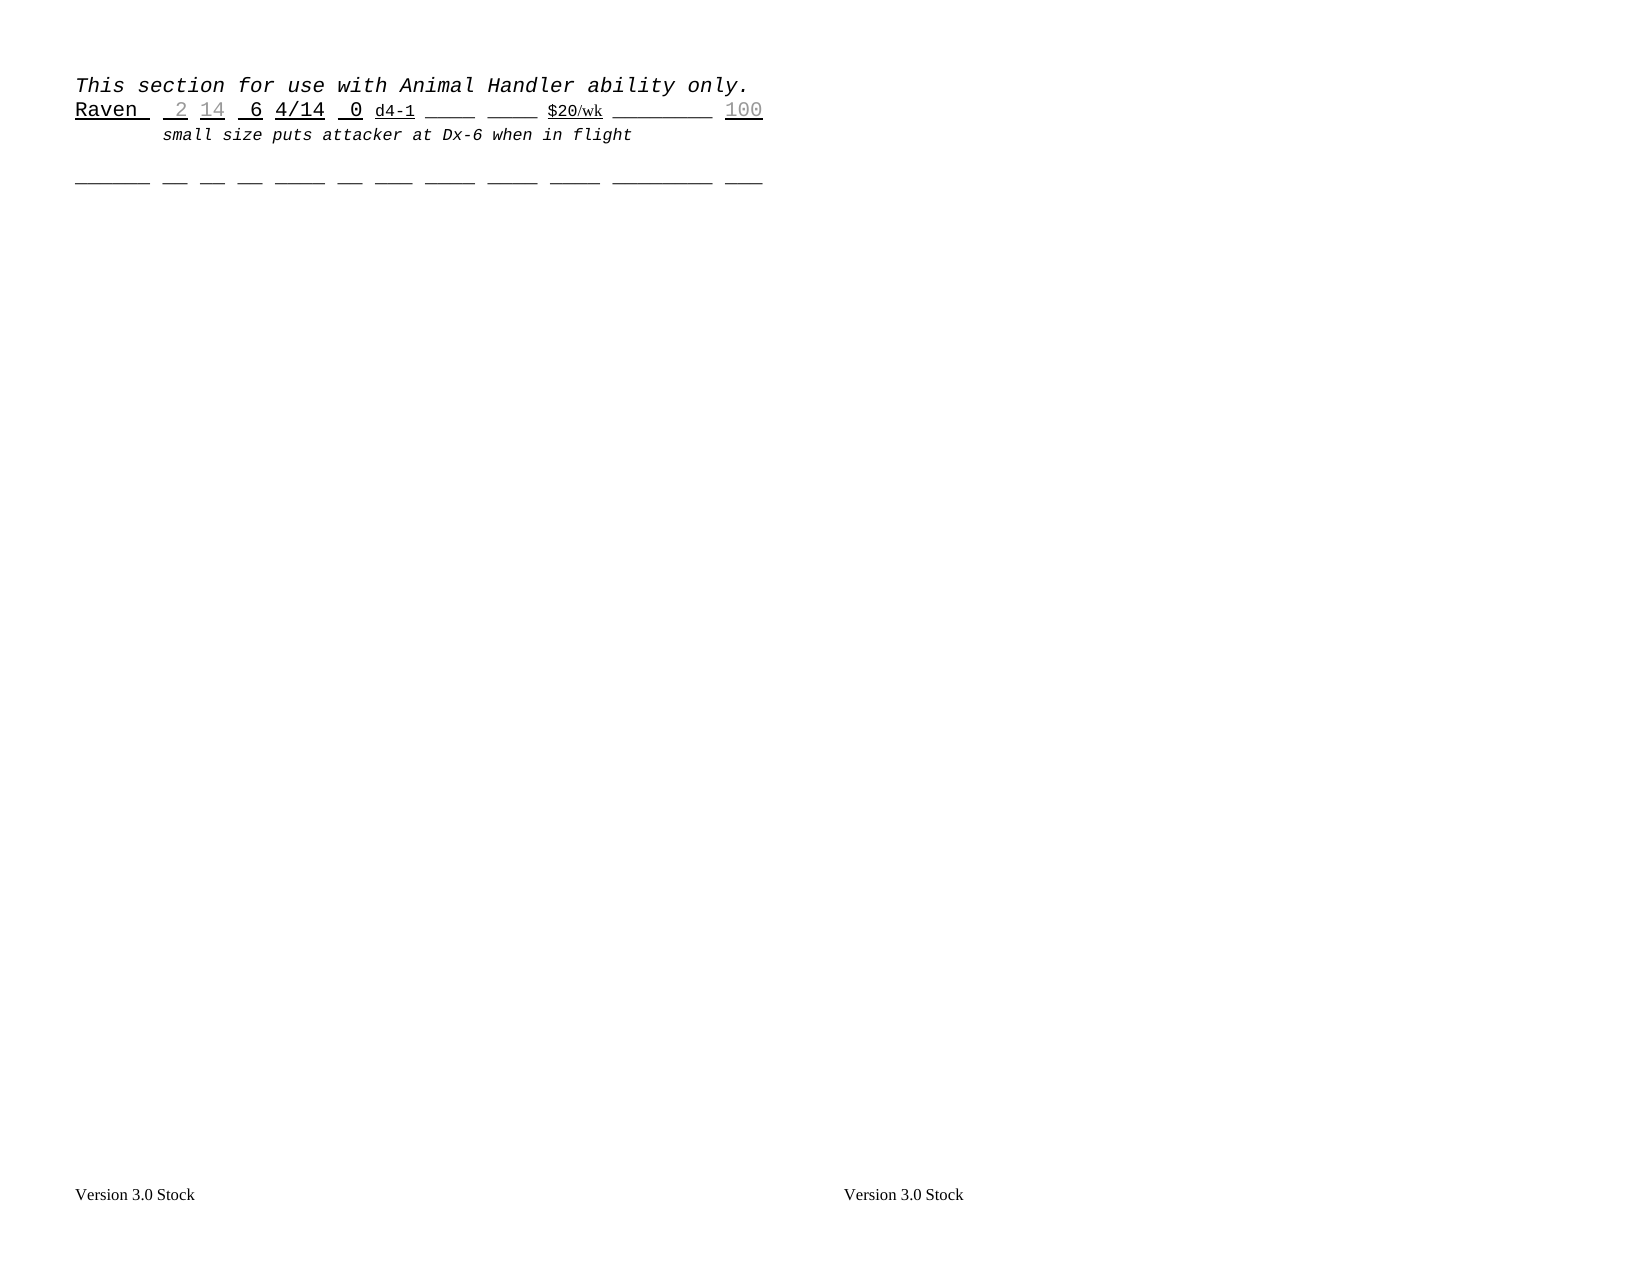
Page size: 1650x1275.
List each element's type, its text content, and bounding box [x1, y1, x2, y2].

text ______ __ __ __ ____ __ ___ ____ ____ ____ ________ ___ [75, 165, 784, 189]
text small size puts attacker at Dx-6 when in flight [75, 123, 784, 147]
text This section for use with Animal Handler ability only. [75, 75, 784, 99]
text Raven 2 14 6 4/14 0 d4-1 ____ ____ $20/wk ________ 100 [75, 99, 784, 123]
